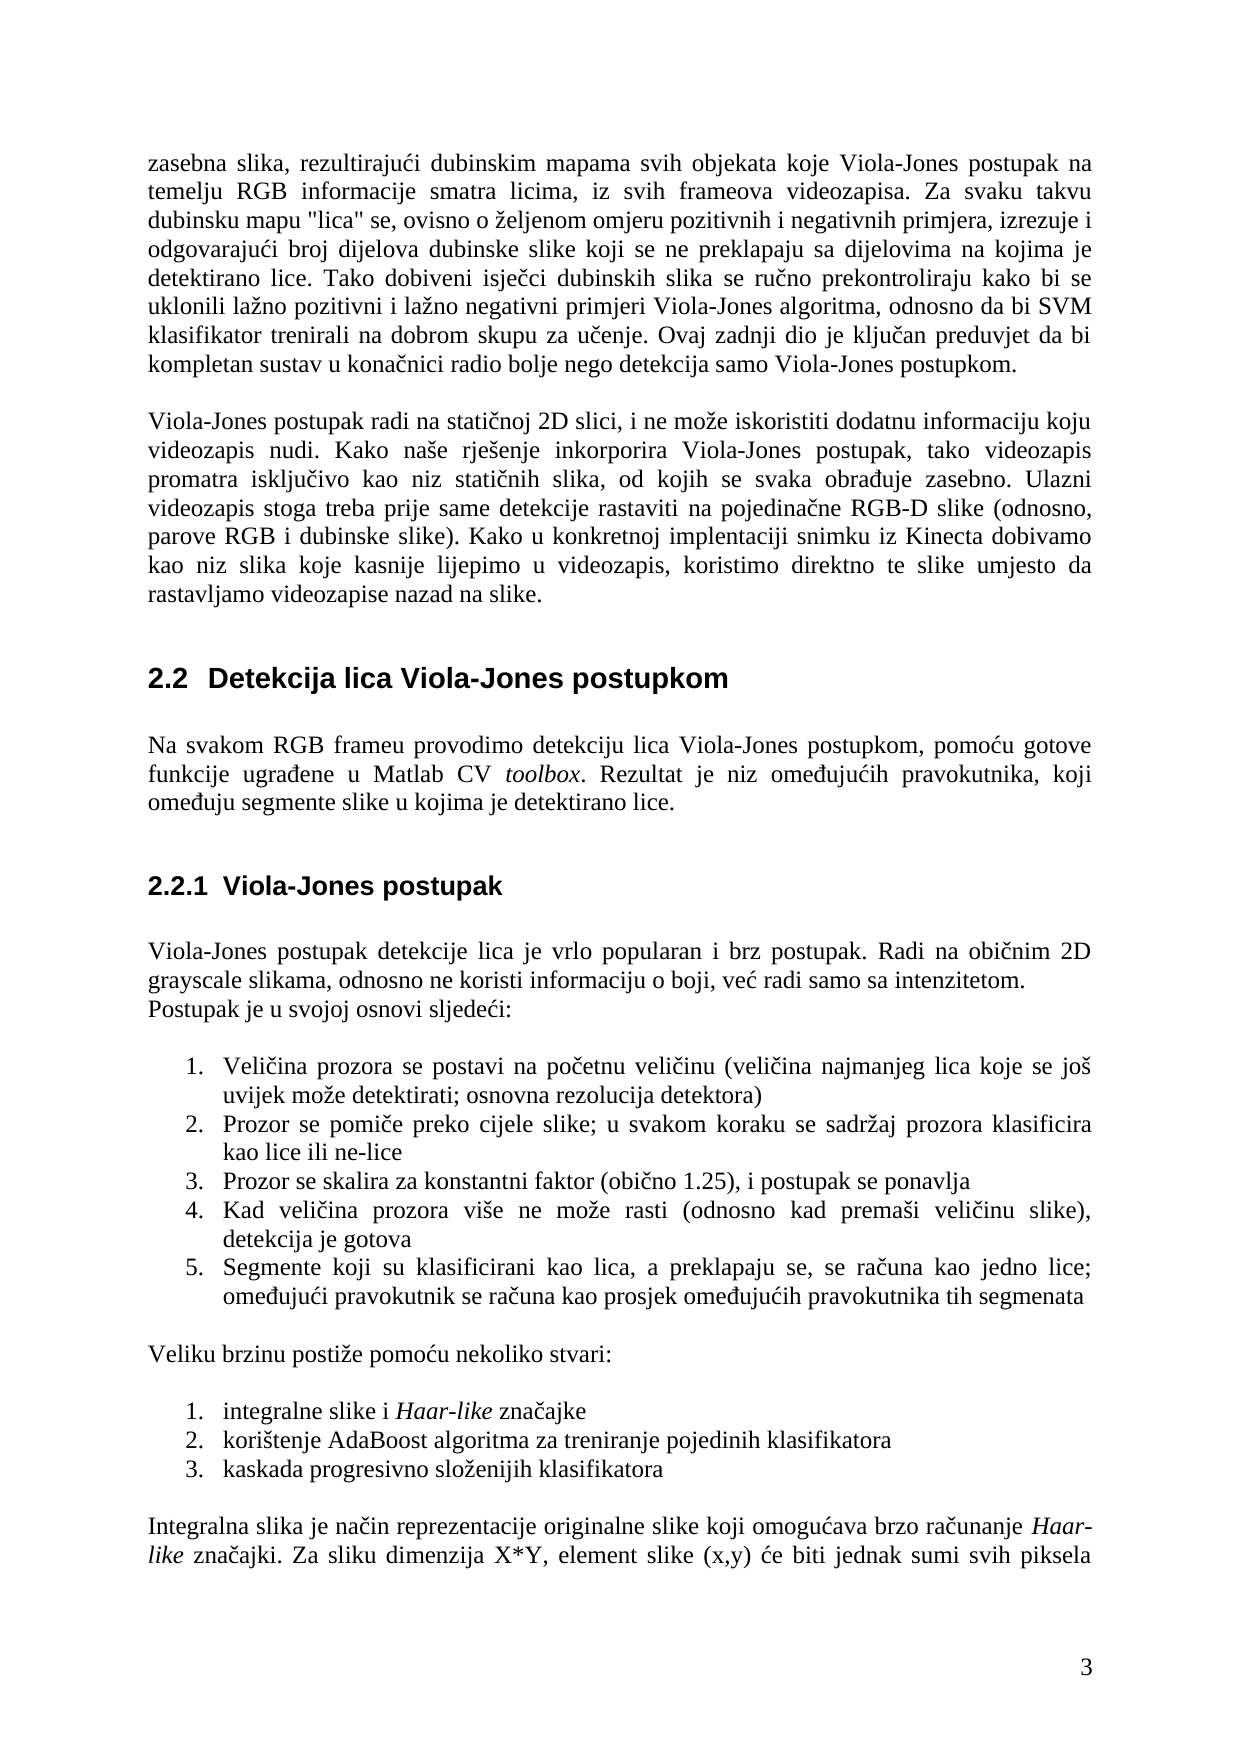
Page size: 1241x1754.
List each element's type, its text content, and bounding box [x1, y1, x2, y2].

list Segmente koji su klasificirani kao lica, a preklapaju se, se računa kao jedno lice; omeđujući pravokutnik se računa kao prosjek omeđujućih pravokutnika tih segmenata [185, 1252, 1093, 1310]
text Viola-Jones postupak detekcije lica je vrlo popularan i brz postupak. Radi na običnim 2D grayscale slikama, odnosno ne koristi informaciju o boji, već radi samo sa intenzitetom. [148, 936, 1093, 994]
list kaskada progresivno složenijih klasifikatora [185, 1454, 1093, 1482]
text Veliku brzinu postiže pomoću nekoliko stvari: [148, 1339, 1093, 1367]
subtitle Detekcija lica Viola-Jones postupkom [148, 661, 1093, 695]
text Na svakom RGB frameu provodimo detekciju lica Viola-Jones postupkom, pomoću gotove funkcije ugrađene u Matlab CV toolbox. Rezultat je niz omeđujućih pravokutnika, koji omeđuju segmente slike u kojima je detektirano lice. [148, 730, 1093, 816]
text zasebna slika, rezultirajući dubinskim mapama svih objekata koje Viola-Jones postupak na temelju RGB informacije smatra licima, iz svih frameova videozapisa. Za svaku takvu dubinsku mapu "lica" se, ovisno o željenom omjeru pozitivnih i negativnih primjera, izrezuje i odgovarajući broj dijelova dubinske slike koji se ne preklapaju sa dijelovima na kojima je detektirano lice. Tako dobiveni isječci dubinskih slika se ručno prekontroliraju kako bi se uklonili lažno pozitivni i lažno negativni primjeri Viola-Jones algoritma, odnosno da bi SVM klasifikator trenirali na dobrom skupu za učenje. Ovaj zadnji dio je ključan preduvjet da bi kompletan sustav u konačnici radio bolje nego detekcija samo Viola-Jones postupkom. [148, 148, 1093, 378]
list korištenje AdaBoost algoritma za treniranje pojedinih klasifikatora [185, 1425, 1093, 1454]
list Veličina prozora se postavi na početnu veličinu (veličina najmanjeg lica koje se još uvijek može detektirati; osnovna rezolucija detektora) [185, 1051, 1093, 1109]
text Viola-Jones postupak radi na statičnoj 2D slici, i ne može iskoristiti dodatnu informaciju koju videozapis nudi. Kako naše rješenje inkorporira Viola-Jones postupak, tako videozapis promatra isključivo kao niz statičnih slika, od kojih se svaka obrađuje zasebno. Ulazni videozapis stoga treba prije same detekcije rastaviti na pojedinačne RGB-D slike (odnosno, parove RGB i dubinske slike). Kako u konkretnoj implentaciji snimku iz Kinecta dobivamo kao niz slika koje kasnije lijepimo u videozapis, koristimo direktno te slike umjesto da rastavljamo videozapise nazad na slike. [148, 406, 1093, 608]
subtitle Viola-Jones postupak [148, 870, 1093, 901]
list Prozor se skalira za konstantni faktor (obično 1.25), i postupak se ponavlja [185, 1166, 1093, 1195]
list Prozor se pomiče preko cijele slike; u svakom koraku se sadržaj prozora klasificira kao lice ili ne-lice [185, 1109, 1093, 1166]
list integralne slike i Haar-like značajke [185, 1396, 1093, 1425]
list Kad veličina prozora više ne može rasti (odnosno kad premaši veličinu slike), detekcija je gotova [185, 1195, 1093, 1252]
text Postupak je u svojoj osnovi sljedeći: [148, 994, 1093, 1022]
text Integralna slika je način reprezentacije originalne slike koji omogućava brzo računanje Haar-like značajki. Za sliku dimenzija X*Y, element slike (x,y) će biti jednak sumi svih piksela (uključivo) iznad i lijevo od njega, odnosno gdje je element integralne slike, a element originalne slike. [148, 1511, 1093, 1569]
